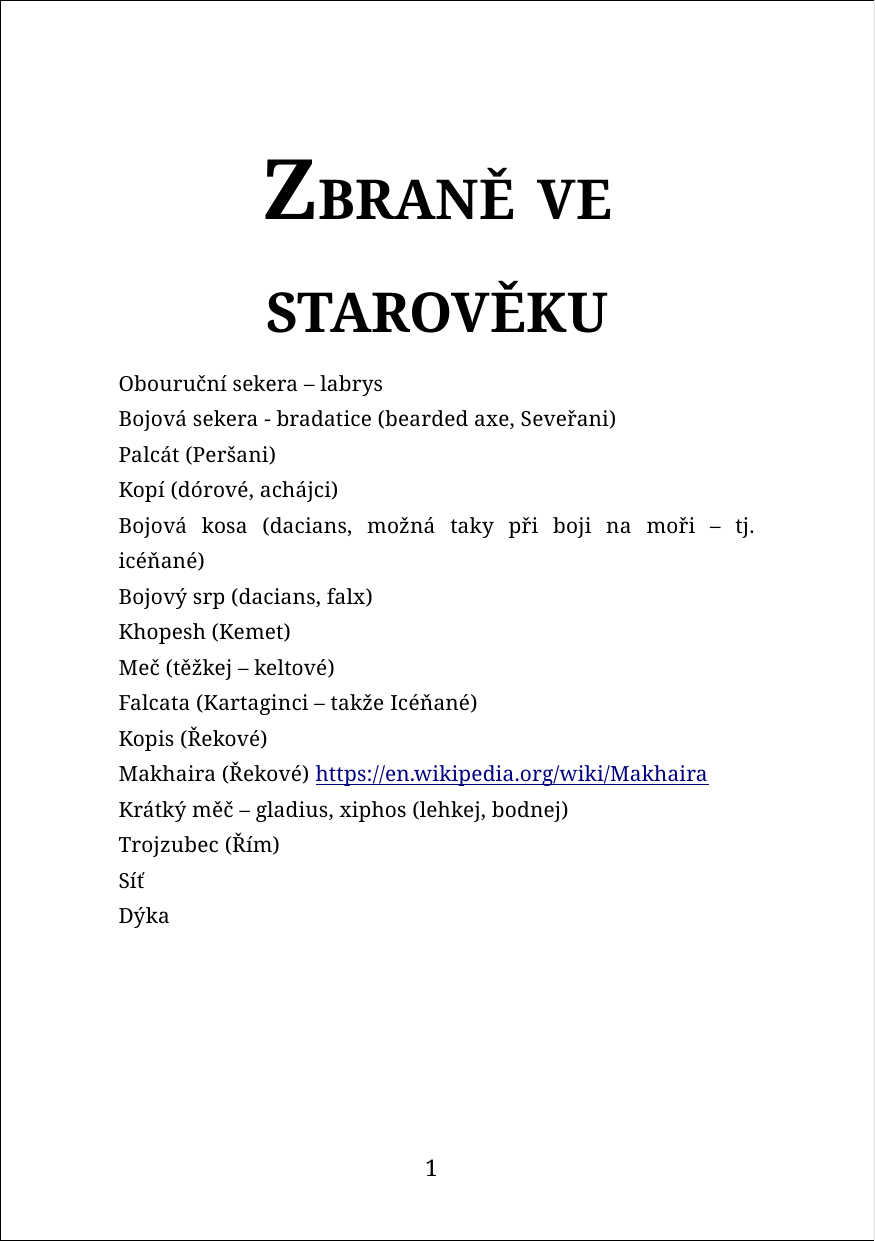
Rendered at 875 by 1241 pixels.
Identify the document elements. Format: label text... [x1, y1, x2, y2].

text Trojzubec (Řím) [118, 831, 756, 859]
text Bojová sekera - bradatice (bearded axe, Seveřani) [118, 404, 756, 433]
text Obouruční sekera – labrys [118, 369, 756, 397]
text Kopí (dórové, achájci) [118, 475, 756, 504]
text Krátký měč – gladius, xiphos (lehkej, bodnej) [118, 795, 756, 823]
subtitle Zbraně ve starověku [118, 130, 756, 357]
text Meč (těžkej – keltové) [118, 653, 756, 681]
text Makhaira (Řekové) https://en.wikipedia.org/wiki/Makhaira [118, 759, 756, 788]
text Bojová kosa (dacians, možná taky při boji na moři – tj. icéňané) [118, 511, 756, 575]
text Kopis (Řekové) [118, 724, 756, 752]
text Falcata (Kartaginci – takže Icéňané) [118, 688, 756, 717]
text Bojový srp (dacians, falx) [118, 582, 756, 610]
text Palcát (Peršani) [118, 440, 756, 468]
text Khopesh (Kemet) [118, 617, 756, 646]
text Dýka [118, 902, 756, 930]
text Síť [118, 866, 756, 894]
